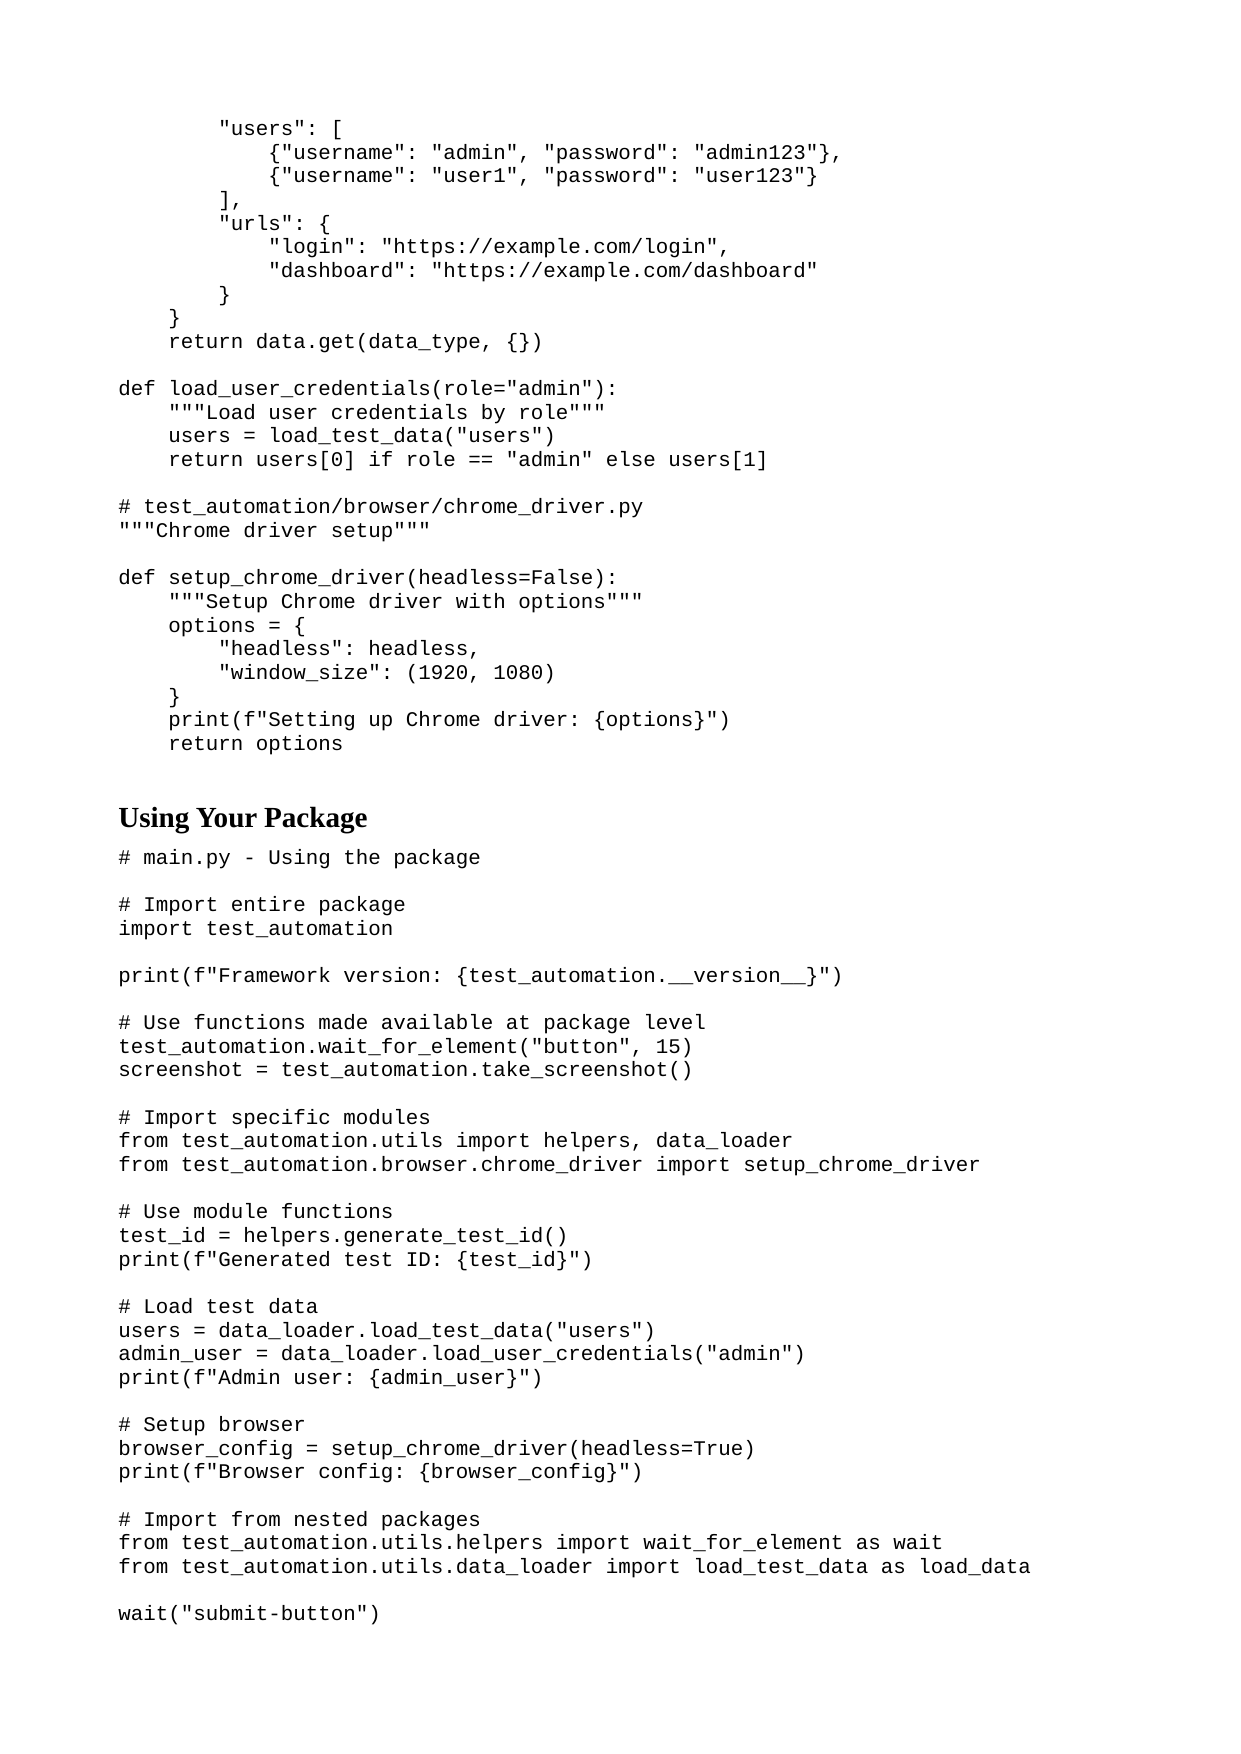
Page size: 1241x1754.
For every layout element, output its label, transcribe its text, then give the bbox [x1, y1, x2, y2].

text print(f"Generated test ID: {test_id}") [118, 1249, 1122, 1272]
text test_automation.wait_for_element("button", 15) [118, 1036, 1122, 1059]
text {"username": "admin", "password": "admin123"}, [118, 142, 1122, 165]
text "window_size": (1920, 1080) [118, 662, 1122, 686]
text return options [118, 733, 1122, 757]
text wait("submit-button") [118, 1603, 1122, 1627]
text # Setup browser [118, 1414, 1122, 1438]
text print(f"Setting up Chrome driver: {options}") [118, 709, 1122, 733]
text # Use functions made available at package level [118, 1012, 1122, 1036]
text # Import specific modules [118, 1107, 1122, 1130]
text print(f"Framework version: {test_automation.__version__}") [118, 965, 1122, 988]
text def setup_chrome_driver(headless=False): [118, 567, 1122, 591]
text def load_user_credentials(role="admin"): [118, 378, 1122, 402]
text """Load user credentials by role""" [118, 402, 1122, 426]
text browser_config = setup_chrome_driver(headless=True) [118, 1438, 1122, 1461]
text return users[0] if role == "admin" else users[1] [118, 449, 1122, 473]
text import test_automation [118, 918, 1122, 941]
text from test_automation.utils.data_loader import load_test_data as load_data [118, 1556, 1122, 1580]
text "headless": headless, [118, 638, 1122, 662]
text {"username": "user1", "password": "user123"} [118, 165, 1122, 189]
text ], [118, 189, 1122, 213]
text } [118, 307, 1122, 331]
text from test_automation.utils import helpers, data_loader [118, 1130, 1122, 1154]
text } [118, 686, 1122, 709]
text test_id = helpers.generate_test_id() [118, 1225, 1122, 1249]
text from test_automation.browser.chrome_driver import setup_chrome_driver [118, 1154, 1122, 1178]
text # Import from nested packages [118, 1509, 1122, 1532]
text # Use module functions [118, 1201, 1122, 1225]
text screenshot = test_automation.take_screenshot() [118, 1059, 1122, 1083]
text print(f"Browser config: {browser_config}") [118, 1461, 1122, 1485]
text """Chrome driver setup""" [118, 520, 1122, 544]
text options = { [118, 615, 1122, 638]
text # main.py - Using the package [118, 847, 1122, 870]
text """Setup Chrome driver with options""" [118, 591, 1122, 615]
text from test_automation.utils.helpers import wait_for_element as wait [118, 1532, 1122, 1556]
text print(f"Admin user: {admin_user}") [118, 1367, 1122, 1391]
text # Import entire package [118, 894, 1122, 918]
text "dashboard": "https://example.com/dashboard" [118, 260, 1122, 284]
text users = load_test_data("users") [118, 426, 1122, 449]
text # test_automation/browser/chrome_driver.py [118, 496, 1122, 520]
text "urls": { [118, 213, 1122, 236]
subtitle Using Your Package [118, 801, 1122, 834]
text "users": [ [118, 118, 1122, 142]
text } [118, 284, 1122, 307]
text "login": "https://example.com/login", [118, 236, 1122, 260]
text return data.get(data_type, {}) [118, 331, 1122, 354]
text # Load test data [118, 1296, 1122, 1319]
text users = data_loader.load_test_data("users") [118, 1319, 1122, 1343]
text admin_user = data_loader.load_user_credentials("admin") [118, 1343, 1122, 1367]
